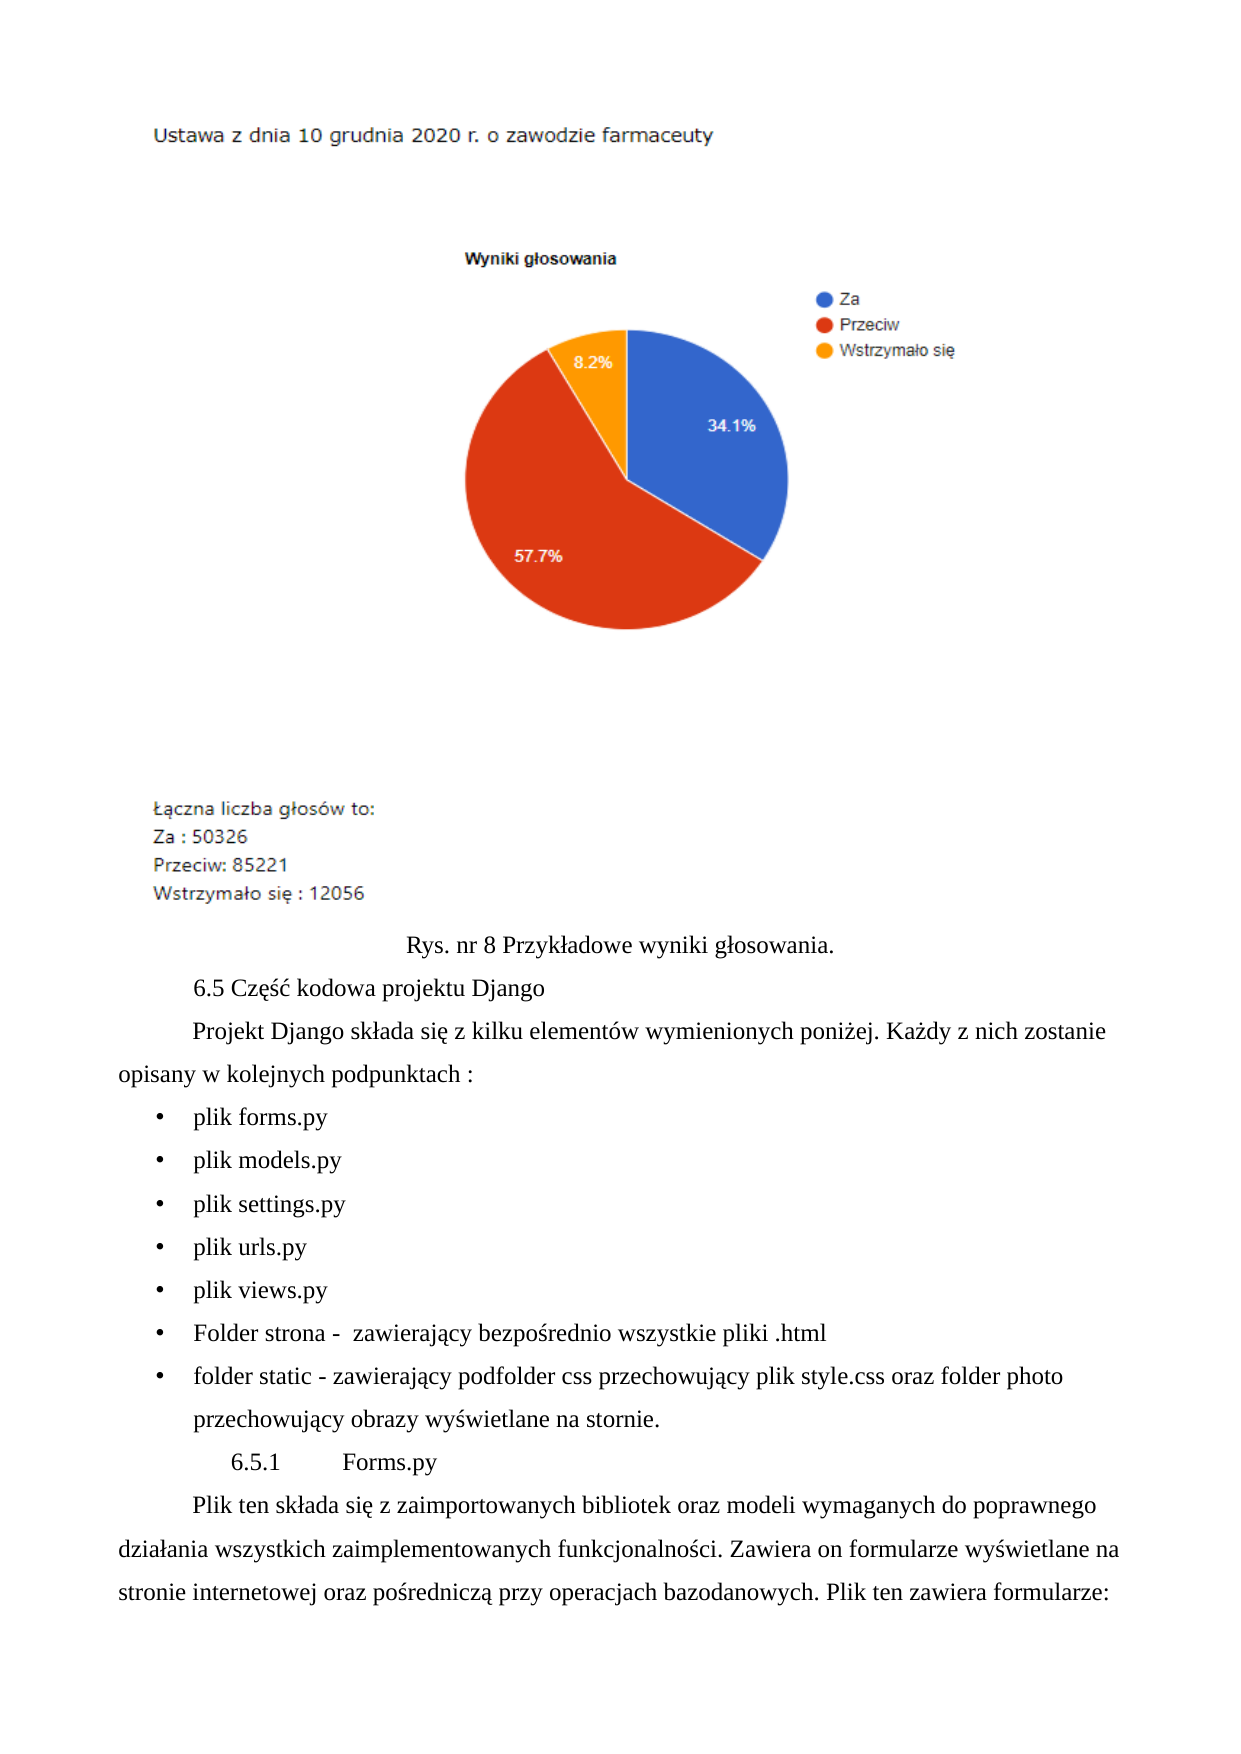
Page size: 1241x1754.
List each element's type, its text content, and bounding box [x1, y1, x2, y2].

list plik views.py [156, 1275, 1122, 1304]
list plik models.py [156, 1146, 1122, 1174]
list Folder strona - zawierający bezpośrednio wszystkie pliki .html [156, 1318, 1122, 1347]
list folder static - zawierający podfolder css przechowujący plik style.css oraz folder photo przechowujący obrazy wyświetlane na stornie. [156, 1361, 1122, 1433]
text Projekt Django składa się z kilku elementów wymienionych poniżej. Każdy z nich zostanie opisany w kolejnych podpunktach : [118, 1016, 1122, 1088]
list plik forms.py [156, 1102, 1122, 1131]
list plik urls.py [156, 1232, 1122, 1261]
text Rys. nr 8 Przykładowe wyniki głosowania. [118, 887, 1122, 959]
picture [150, 118, 1043, 912]
list plik settings.py [156, 1189, 1122, 1217]
list Forms.py [231, 1447, 1122, 1476]
text Plik ten składa się z zaimportowanych bibliotek oraz modeli wymaganych do poprawnego działania wszystkich zaimplementowanych funkcjonalności. Zawiera on formularze wyświetlane na stronie internetowej oraz pośredniczą przy operacjach bazodanowych. Plik ten zawiera formularze: [118, 1491, 1122, 1606]
list Część kodowa projektu Django [193, 973, 1122, 1002]
